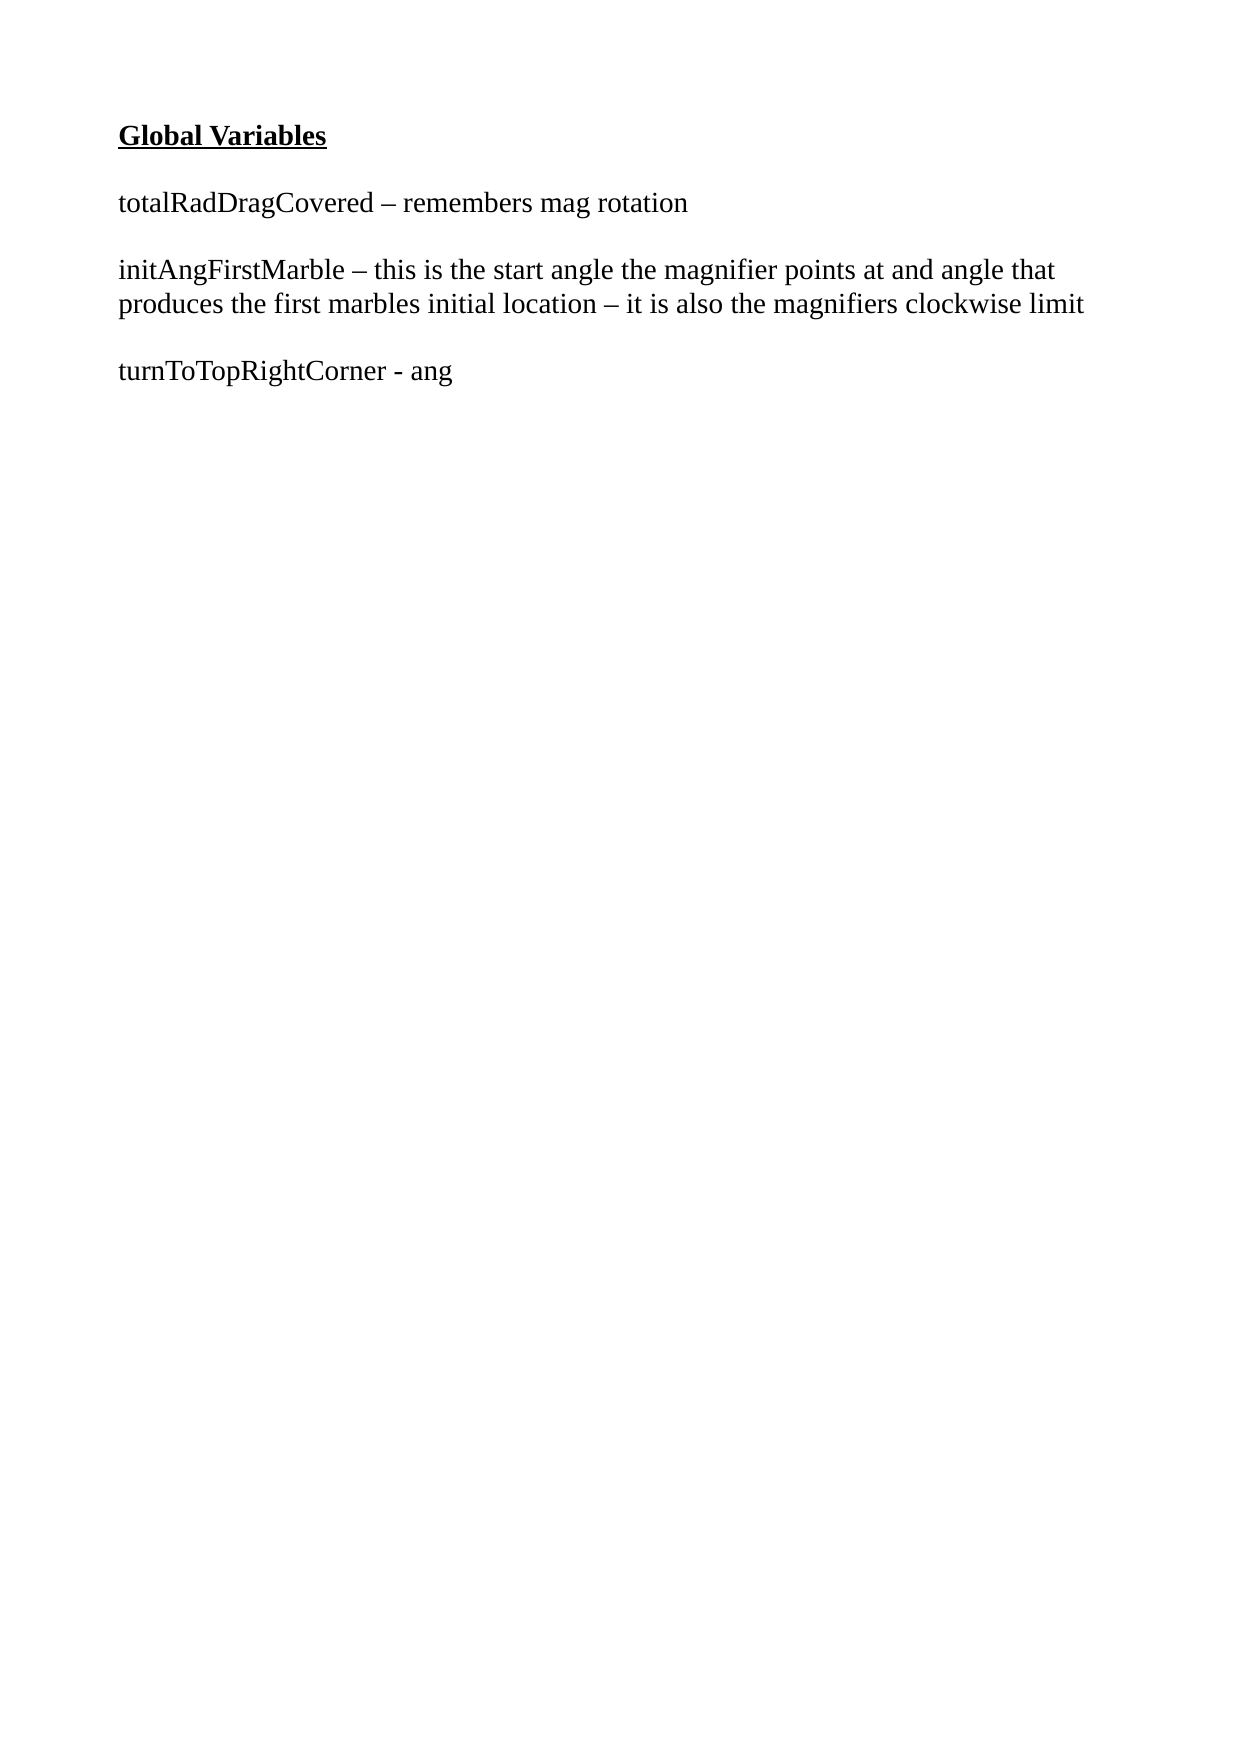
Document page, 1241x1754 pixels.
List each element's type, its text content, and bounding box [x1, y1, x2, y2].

text totalRadDragCovered – remembers mag rotation [118, 185, 1122, 219]
text initAngFirstMarble – this is the start angle the magnifier points at and angle that produces the first marbles initial location – it is also the magnifiers clockwise limit [118, 252, 1122, 319]
text Global Variables [118, 118, 1122, 152]
text turnToTopRightCorner - ang [118, 353, 1122, 386]
